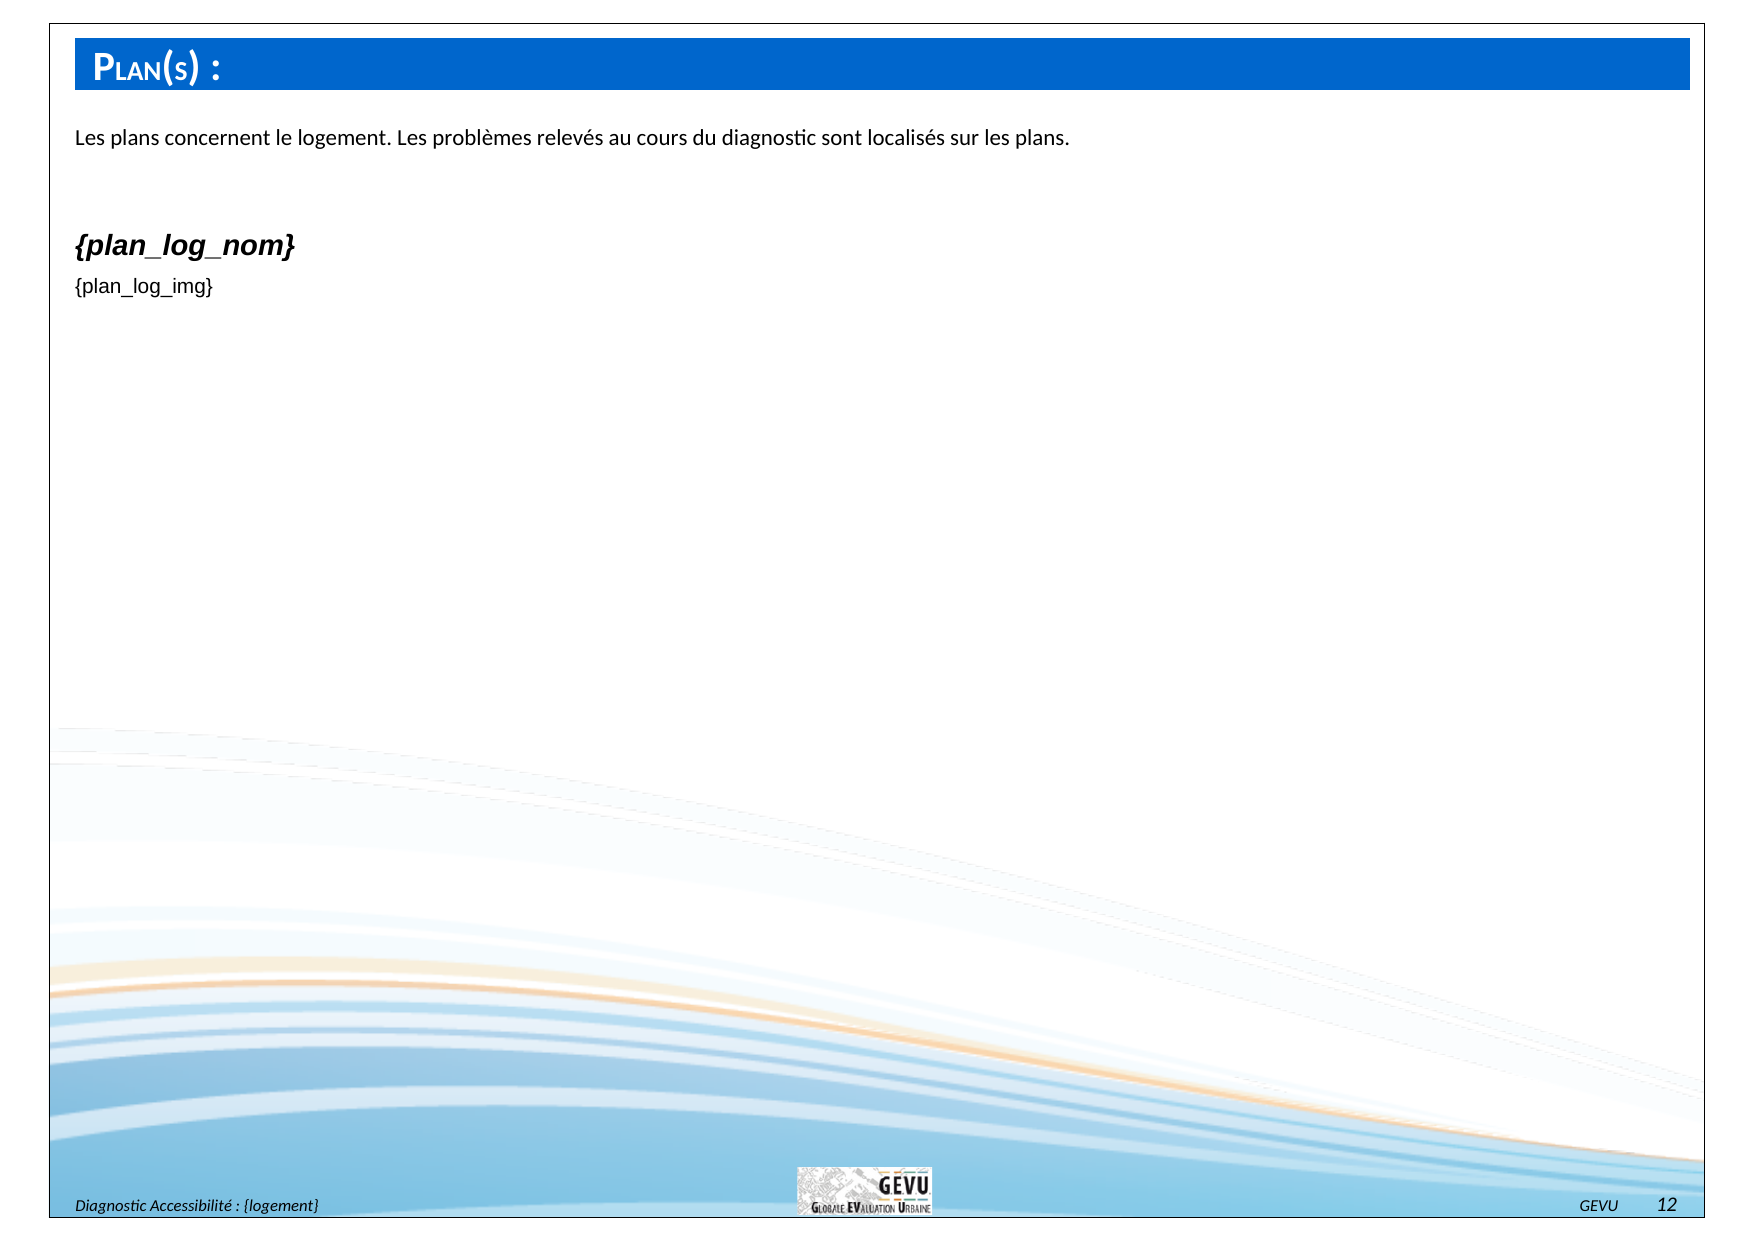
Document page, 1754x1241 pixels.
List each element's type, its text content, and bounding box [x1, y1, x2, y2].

text {plan_log_img} [75, 274, 1679, 298]
picture [476, 850, 1277, 1217]
subtitle {plan_log_nom} [75, 228, 1679, 262]
text Les plans concernent le logement. Les problèmes relevés au cours du diagnostic sont localisés sur les plans. [75, 123, 1679, 151]
subtitle Plan(s) : [75, 38, 1690, 90]
